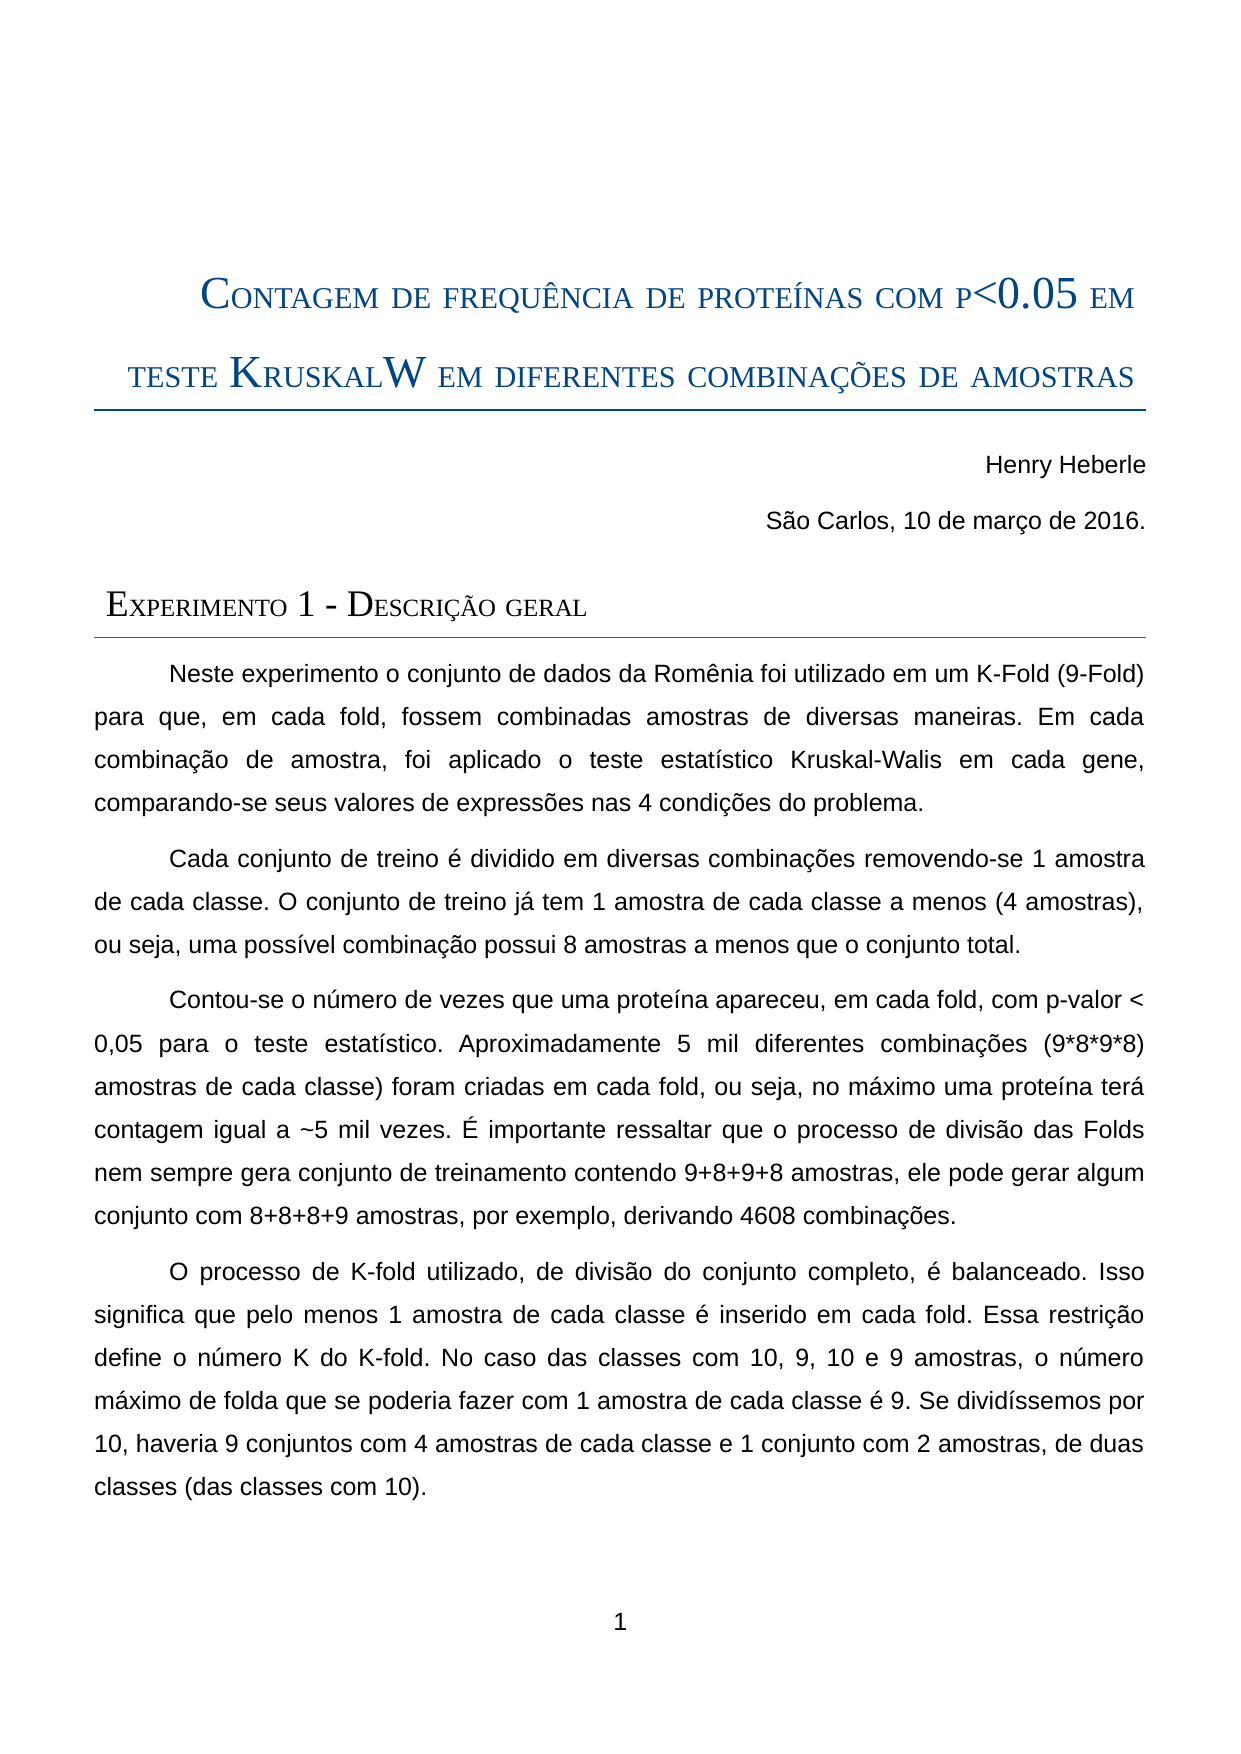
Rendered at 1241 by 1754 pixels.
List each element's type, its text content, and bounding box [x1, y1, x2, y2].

text Cada conjunto de treino é dividido em diversas combinações removendo-se 1 amostra de cada classe. O conjunto de treino já tem 1 amostra de cada classe a menos (4 amostras), ou seja, uma possível combinação possui 8 amostras a menos que o conjunto total. [94, 843, 1146, 958]
text Neste experimento o conjunto de dados da Romênia foi utilizado em um K-Fold (9-Fold) para que, em cada fold, fossem combinadas amostras de diversas maneiras. Em cada combinação de amostra, foi aplicado o teste estatístico Kruskal-Walis em cada gene, comparando-se seus valores de expressões nas 4 condições do problema. [94, 658, 1146, 817]
subtitle Experimento 1 - Descrição geral [94, 570, 1146, 637]
text O processo de K-fold utilizado, de divisão do conjunto completo, é balanceado. Isso significa que pelo menos 1 amostra de cada classe é inserido em cada fold. Essa restrição define o número K do K-fold. No caso das classes com 10, 9, 10 e 9 amostras, o número máximo de folda que se poderia fazer com 1 amostra de cada classe é 9. Se dividíssemos por 10, haveria 9 conjuntos com 4 amostras de cada classe e 1 conjunto com 2 amostras, de duas classes (das classes com 10). [94, 1257, 1146, 1501]
text Henry Heberle [94, 450, 1146, 479]
subtitle Contagem de frequência de proteínas com p<0.05 em teste KruskalW em diferentes combinações de amostras [94, 254, 1146, 409]
text São Carlos, 10 de março de 2016. [94, 506, 1146, 535]
text Contou-se o número de vezes que uma proteína apareceu, em cada fold, com p-valor < 0,05 para o teste estatístico. Aproximadamente 5 mil diferentes combinações (9*8*9*8) amostras de cada classe) foram criadas em cada fold, ou seja, no máximo uma proteína terá contagem igual a ~5 mil vezes. É importante ressaltar que o processo de divisão das Folds nem sempre gera conjunto de treinamento contendo 9+8+9+8 amostras, ele pode gerar algum conjunto com 8+8+8+9 amostras, por exemplo, derivando 4608 combinações. [94, 985, 1146, 1230]
